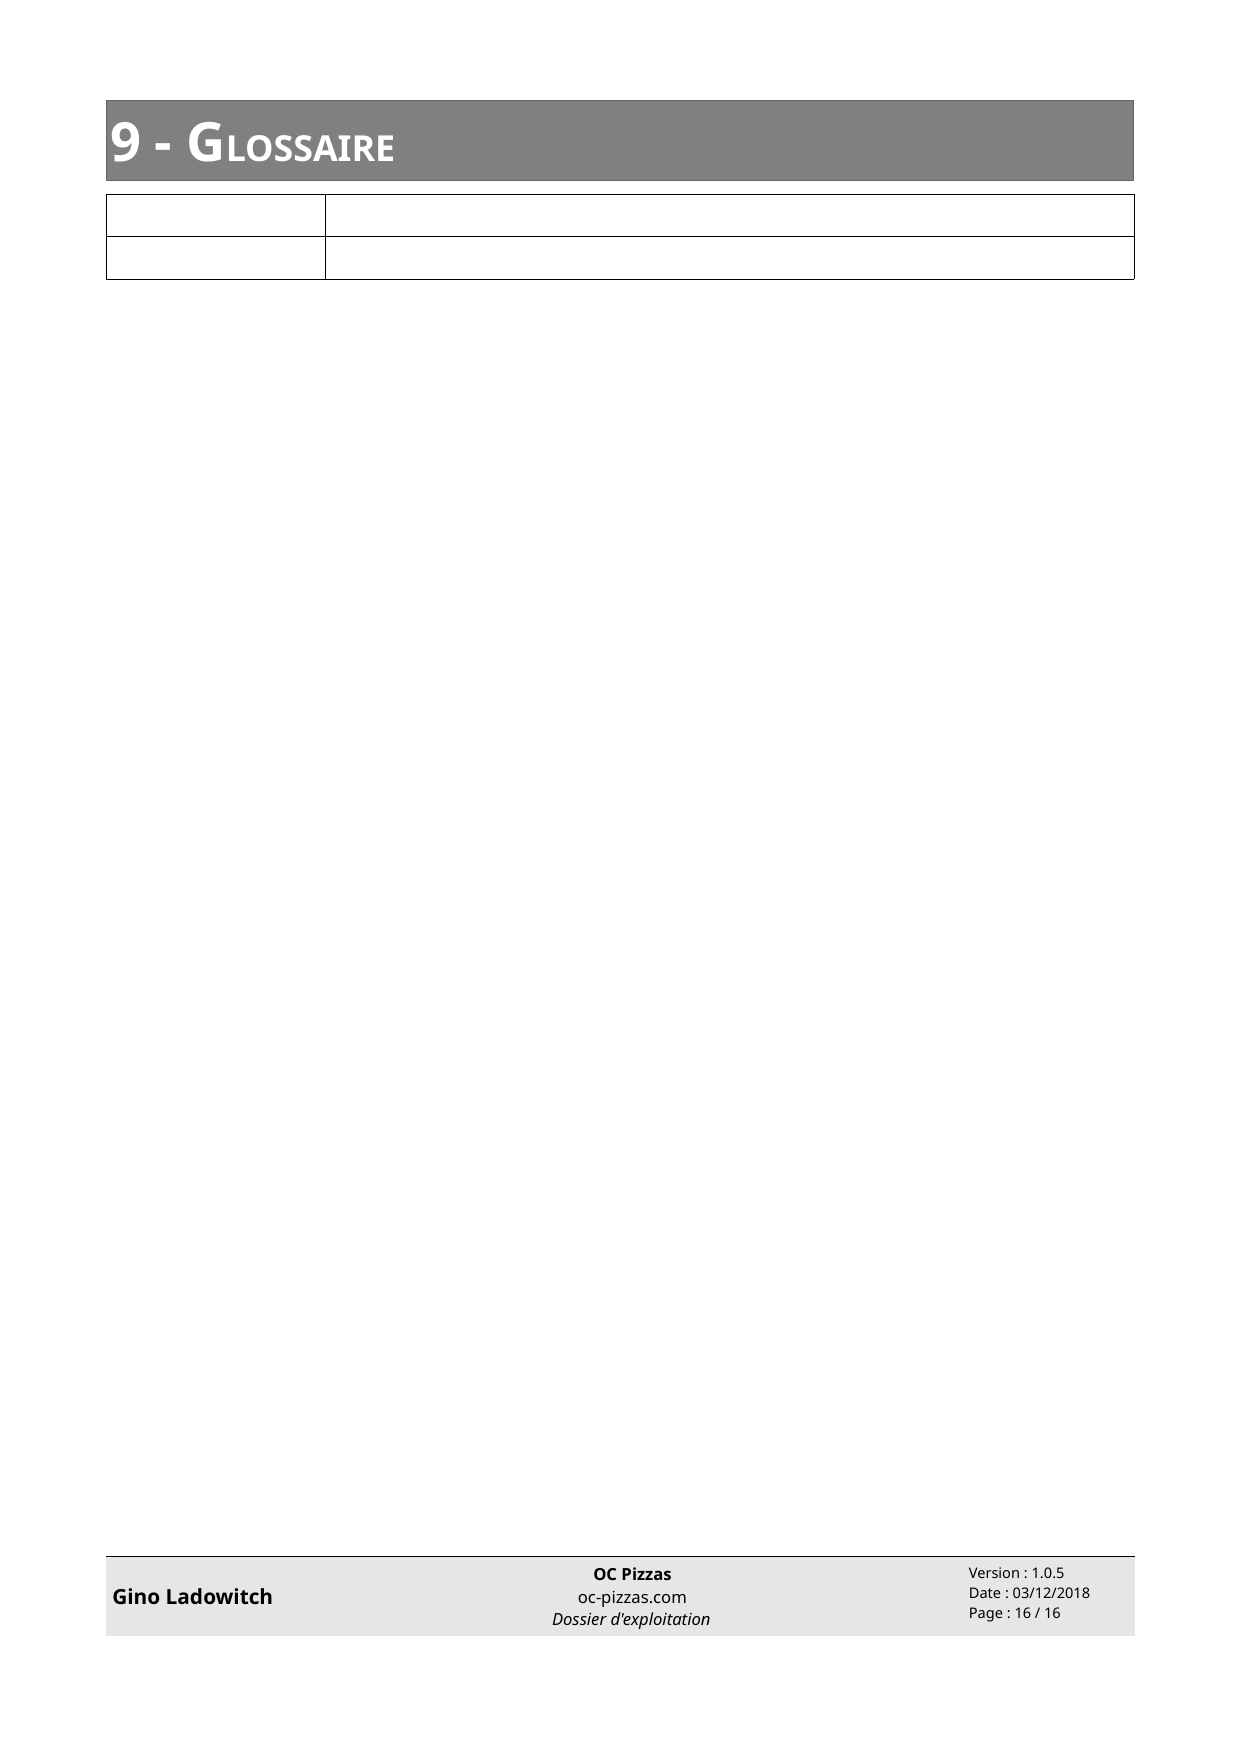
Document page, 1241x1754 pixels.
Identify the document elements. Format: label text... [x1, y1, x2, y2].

table_header [326, 195, 1134, 236]
table_cell [107, 237, 325, 279]
table_cell [326, 237, 1134, 279]
table_header [107, 195, 325, 236]
subtitle Glossaire [107, 101, 1133, 180]
